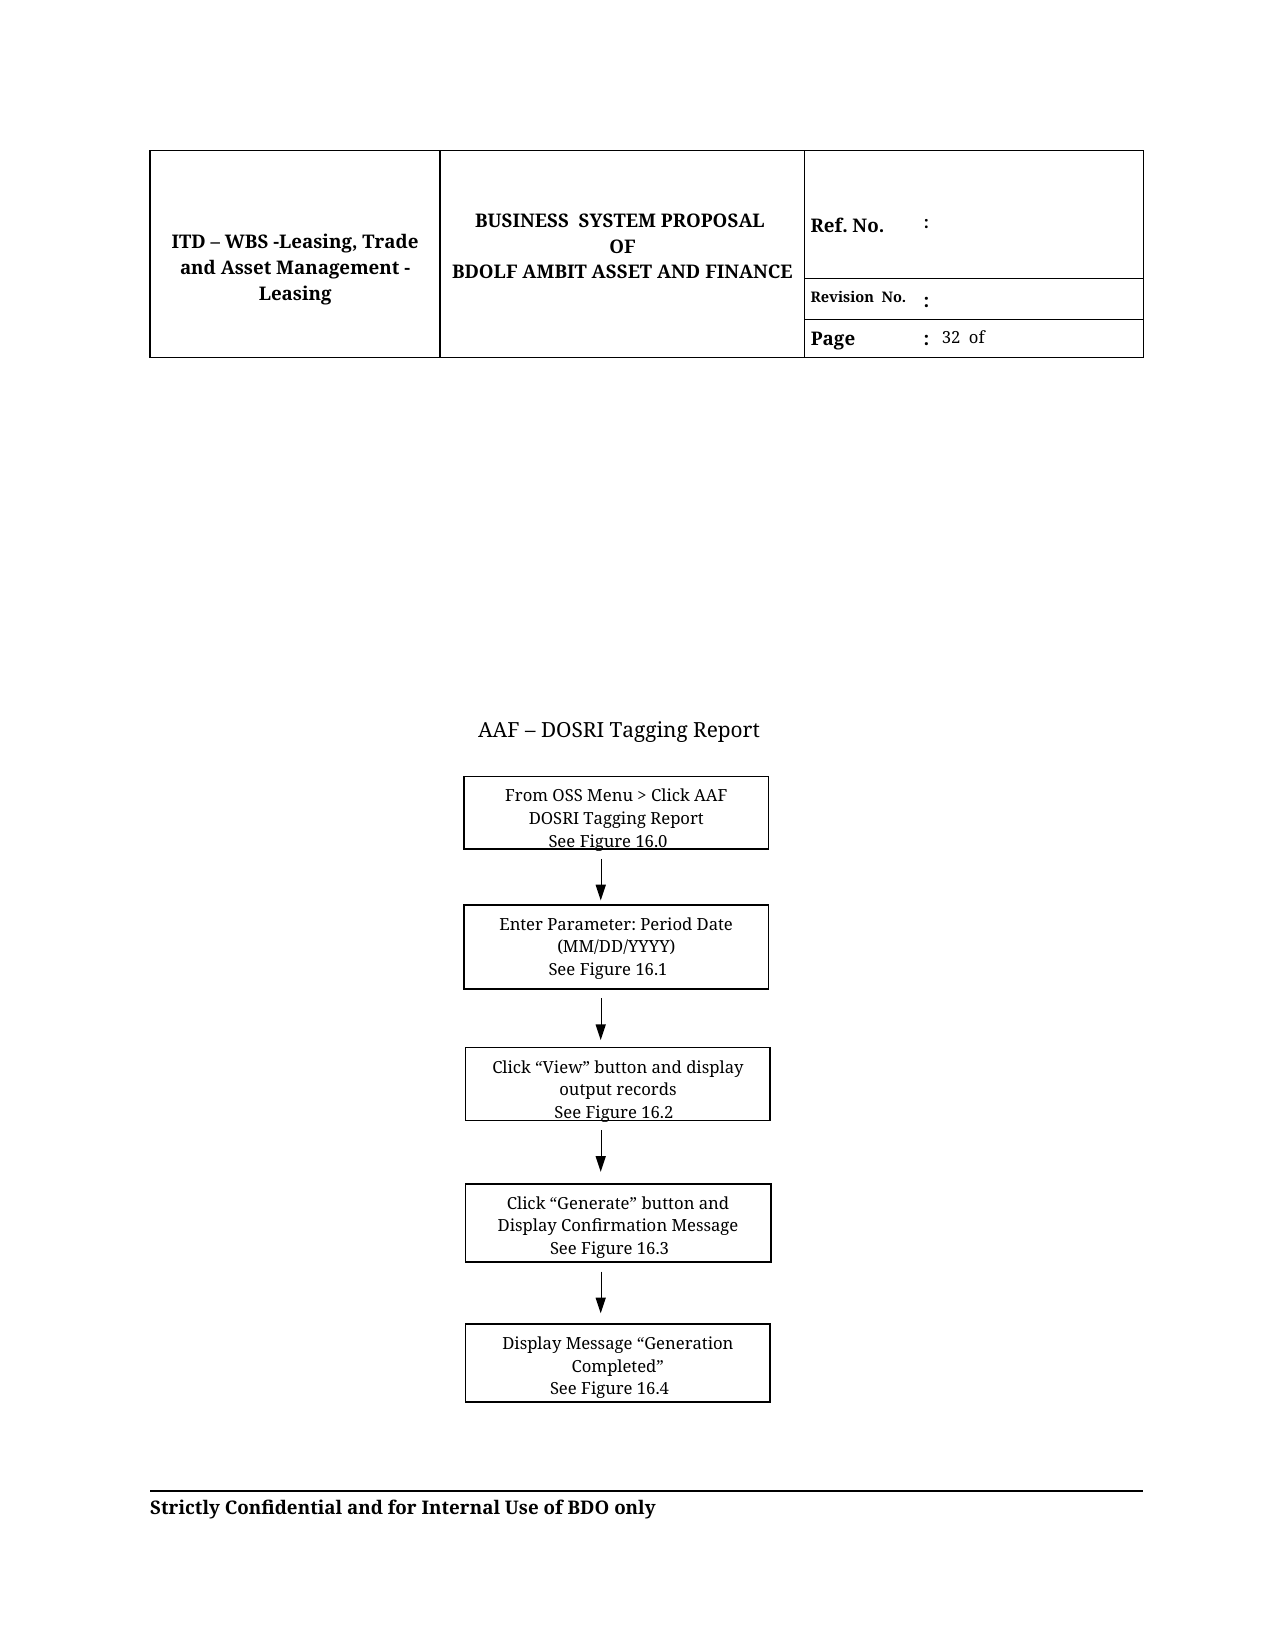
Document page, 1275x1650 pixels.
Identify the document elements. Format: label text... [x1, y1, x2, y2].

text AAF – DOSRI Tagging Report [150, 715, 1143, 744]
